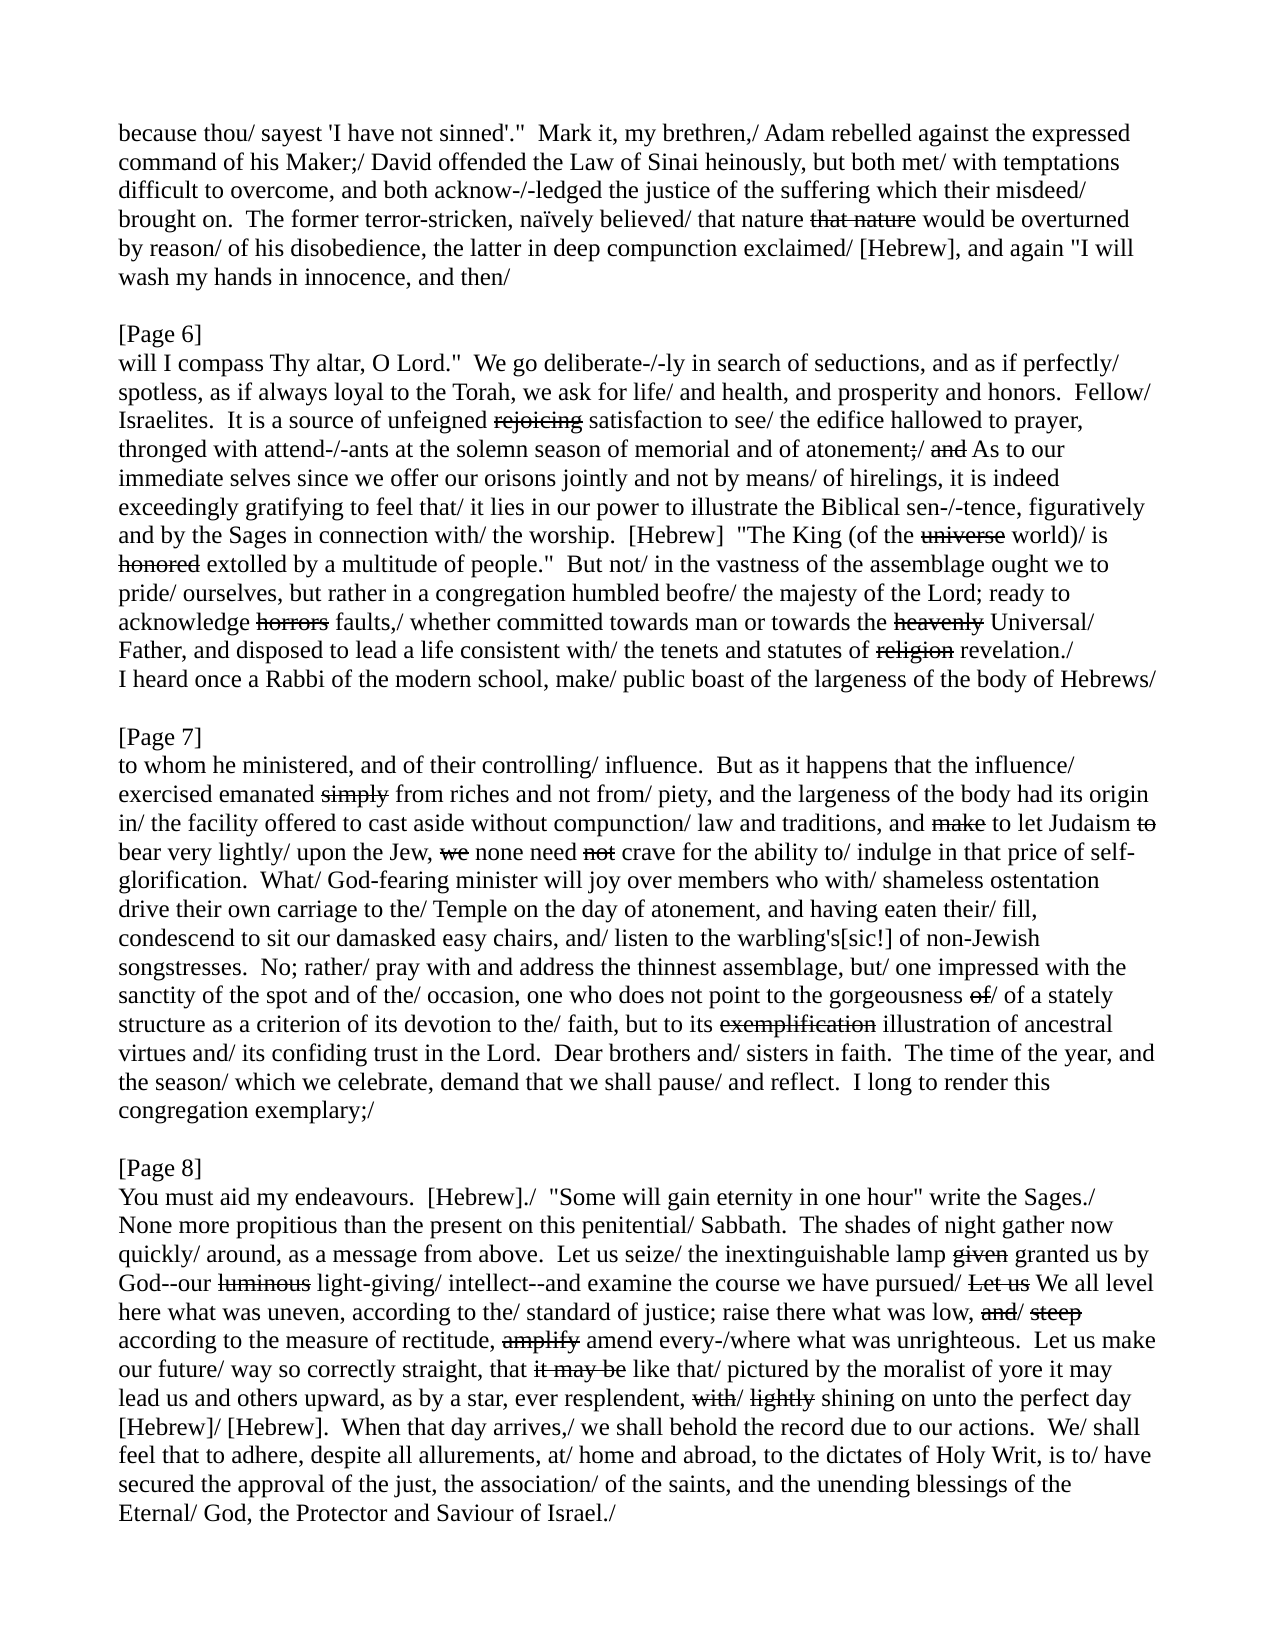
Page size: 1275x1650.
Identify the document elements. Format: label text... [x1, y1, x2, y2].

text [Page 7] [118, 722, 1157, 751]
text will I compass Thy altar, O Lord." We go deliberate-/-ly in search of seductions, and as if perfectly/ spotless, as if always loyal to the Torah, we ask for life/ and health, and prosperity and honors. Fellow/ Israelites. It is a source of unfeigned rejoicing satisfaction to see/ the edifice hallowed to prayer, thronged with attend-/-ants at the solemn season of memorial and of atonement;/ and As to our immediate selves since we offer our orisons jointly and not by means/ of hirelings, it is indeed exceedingly gratifying to feel that/ it lies in our power to illustrate the Biblical sen-/-tence, figuratively and by the Sages in connection with/ the worship. [Hebrew] "The King (of the universe world)/ is honored extolled by a multitude of people." But not/ in the vastness of the assemblage ought we to pride/ ourselves, but rather in a congregation humbled beofre/ the majesty of the Lord; ready to acknowledge horrors faults,/ whether committed towards man or towards the heavenly Universal/ Father, and disposed to lead a life consistent with/ the tenets and statutes of religion revelation./ [118, 348, 1157, 664]
text [Page 8] [118, 1153, 1157, 1182]
text because thou/ sayest 'I have not sinned'." Mark it, my brethren,/ Adam rebelled against the expressed command of his Maker;/ David offended the Law of Sinai heinously, but both met/ with temptations difficult to overcome, and both acknow-/-ledged the justice of the suffering which their misdeed/ brought on. The former terror-stricken, naïvely believed/ that nature that nature would be overturned by reason/ of his disobedience, the latter in deep compunction exclaimed/ [Hebrew], and again "I will wash my hands in innocence, and then/ [118, 118, 1157, 291]
text You must aid my endeavours. [Hebrew]./ "Some will gain eternity in one hour" write the Sages./ None more propitious than the present on this penitential/ Sabbath. The shades of night gather now quickly/ around, as a message from above. Let us seize/ the inextinguishable lamp given granted us by God--our luminous light-giving/ intellect--and examine the course we have pursued/ Let us We all level here what was uneven, according to the/ standard of justice; raise there what was low, and/ steep according to the measure of rectitude, amplify amend every-/where what was unrighteous. Let us make our future/ way so correctly straight, that it may be like that/ pictured by the moralist of yore it may lead us and others upward, as by a star, ever resplendent, with/ lightly shining on unto the perfect day [Hebrew]/ [Hebrew]. When that day arrives,/ we shall behold the record due to our actions. We/ shall feel that to adhere, despite all allurements, at/ home and abroad, to the dictates of Holy Writ, is to/ have secured the approval of the just, the association/ of the saints, and the unending blessings of the Eternal/ God, the Protector and Saviour of Israel./ [118, 1182, 1157, 1527]
text [Page 6] [118, 319, 1157, 348]
text to whom he ministered, and of their controlling/ influence. But as it happens that the influence/ exercised emanated simply from riches and not from/ piety, and the largeness of the body had its origin in/ the facility offered to cast aside without compunction/ law and traditions, and make to let Judaism to bear very lightly/ upon the Jew, we none need not crave for the ability to/ indulge in that price of self-glorification. What/ God-fearing minister will joy over members who with/ shameless ostentation drive their own carriage to the/ Temple on the day of atonement, and having eaten their/ fill, condescend to sit our damasked easy chairs, and/ listen to the warbling's[sic!] of non-Jewish songstresses. No; rather/ pray with and address the thinnest assemblage, but/ one impressed with the sanctity of the spot and of the/ occasion, one who does not point to the gorgeousness of/ of a stately structure as a criterion of its devotion to the/ faith, but to its exemplification illustration of ancestral virtues and/ its confiding trust in the Lord. Dear brothers and/ sisters in faith. The time of the year, and the season/ which we celebrate, demand that we shall pause/ and reflect. I long to render this congregation exemplary;/ [118, 751, 1157, 1124]
text I heard once a Rabbi of the modern school, make/ public boast of the largeness of the body of Hebrews/ [118, 664, 1157, 693]
